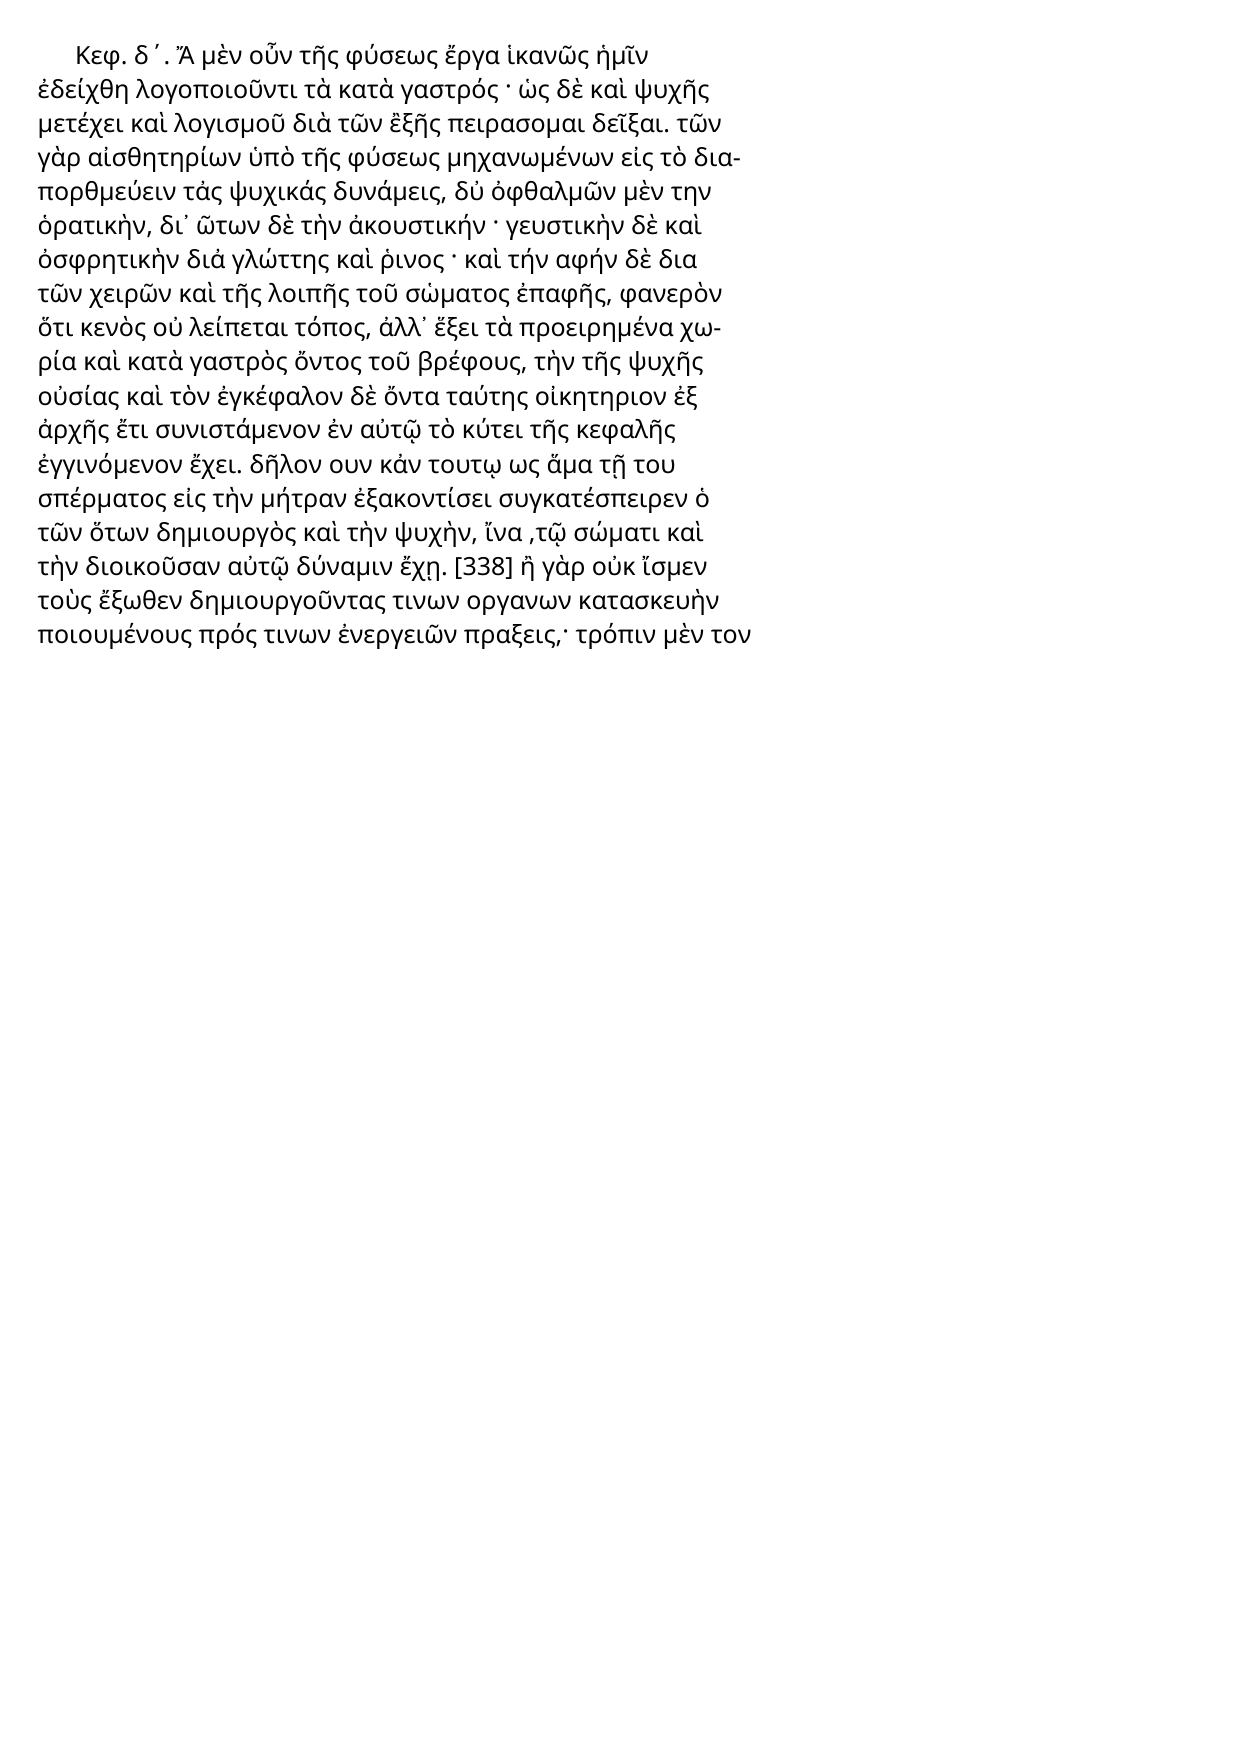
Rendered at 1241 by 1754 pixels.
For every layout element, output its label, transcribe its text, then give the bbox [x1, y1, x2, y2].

text Κεφ. δ΄. Ἄ μὲν οὖν τῆς φύσεως ἔργα ἱκανῶς ἡμῖν ἐδείχθη λογοποιοῦντι τὰ κατὰ γαστρός · ὡς δὲ καὶ ψυχῆς μετέχει καὶ λογισμοῦ διὰ τῶν ἒξῆς πειρασομαι δεῖξαι. τῶν γὰρ αἰσθητηρίων ὑπὸ τῆς φύσεως μηχανωμένων εἰς τὸ δια- πορθμεύειν τἀς ψυχικάς δυνάμεις, δὐ ὀφθαλμῶν μὲν την ὁρατικὴν, δι᾽ ῶτων δὲ τὴν ἀκουστικήν · γευστικὴν δὲ καὶ ὀσφρητικὴν διἀ γλώττης καὶ ῥινος · καὶ τήν αφήν δὲ δια τῶν χειρῶν καὶ τῆς λοιπῆς τοῦ σὡματος ἐπαφῆς, φανερὸν ὅτι κενὸς οὐ λείπεται τόπος, ἀλλ᾽ ἕξει τὰ προειρημένα χω- ρία καὶ κατὰ γαστρὸς ὄντος τοῦ βρέφους, τὴν τῆς ψυχῆς οὐσίας καὶ τὸν ἐγκέφαλον δὲ ὄντα ταύτης οἰκητηριον ἐξ ἀρχῆς ἔτι συνιστάμενον ἐν αὐτῷ τὸ κύτει τῆς κεφαλῆς ἐγγινόμενον ἔχει. δῆλον ουν κἀν τουτῳ ως ἅμα τῇ του σπέρματος εἰς τὴν μήτραν ἐξακοντίσει συγκατέσπειρεν ὁ τῶν ὅτων δημιουργὸς καὶ τὴν ψυχὴν, ἴνα ,τῷ σώματι καὶ τὴν διοικοῦσαν αὐτῷ δύναμιν ἔχῃ. [338] ἢ γὰρ οὐκ ἴσμεν τοὺς ἔξωθεν δημιουργοῦντας τινων οργανων κατασκευὴν ποιουμένους πρός τινων ἐνεργειῶν πραξεις,· τρόπιν μὲν τον [37, 37, 1203, 651]
